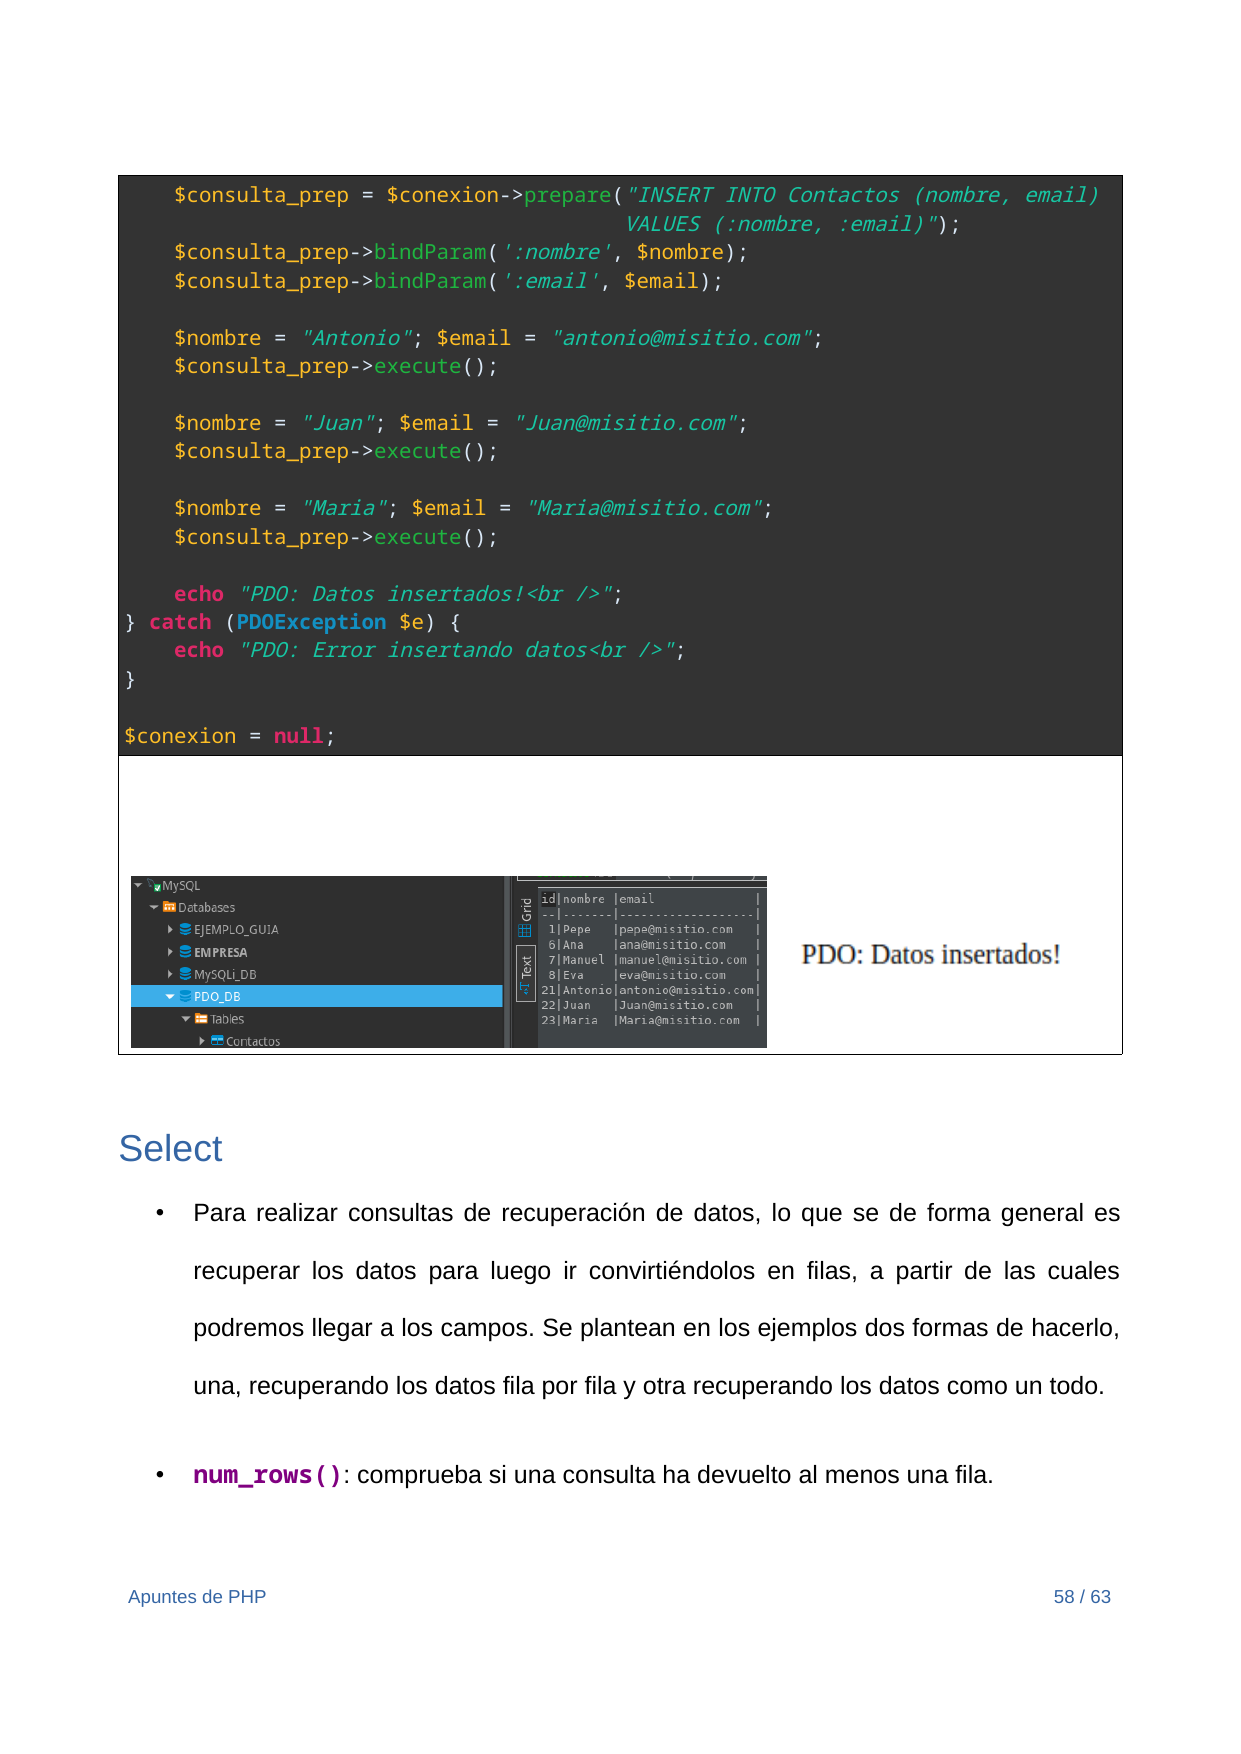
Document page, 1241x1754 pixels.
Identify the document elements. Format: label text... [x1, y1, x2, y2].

table_header $consulta_prep = $conexion->prepare("INSERT INTO Contactos (nombre, email) VALUES (:nombre, :email)"); $consulta_prep->bindParam(':nombre', $nombre); $consulta_prep->bindParam(':email', $email); $nombre = "Antonio"; $email = "antonio@misitio.com"; $consulta_prep->execute(); $nombre = "Juan"; $email = "Juan@misitio.com"; $consulta_prep->execute(); $nombre = "Maria"; $email = "Maria@misitio.com"; $consulta_prep->execute(); echo "PDO: Datos insertados!<br />"; } catch (PDOException $e) { echo "PDO: Error insertando datos<br />"; } $conexion = null; [119, 176, 1122, 755]
text Select [118, 1126, 1122, 1169]
table_cell [119, 756, 1122, 1054]
list num_rows(): comprueba si una consulta ha devuelto al menos una fila. [156, 1457, 1122, 1491]
picture [131, 876, 767, 1048]
picture [795, 938, 1077, 978]
list Para realizar consultas de recuperación de datos, lo que se de forma general es recuperar los datos para luego ir convirtiéndolos en filas, a partir de las cuales podremos llegar a los campos. Se plantean en los ejemplos dos formas de hacerlo, una, recuperando los datos fila por fila y otra recuperando los datos como un todo. [156, 1198, 1122, 1399]
